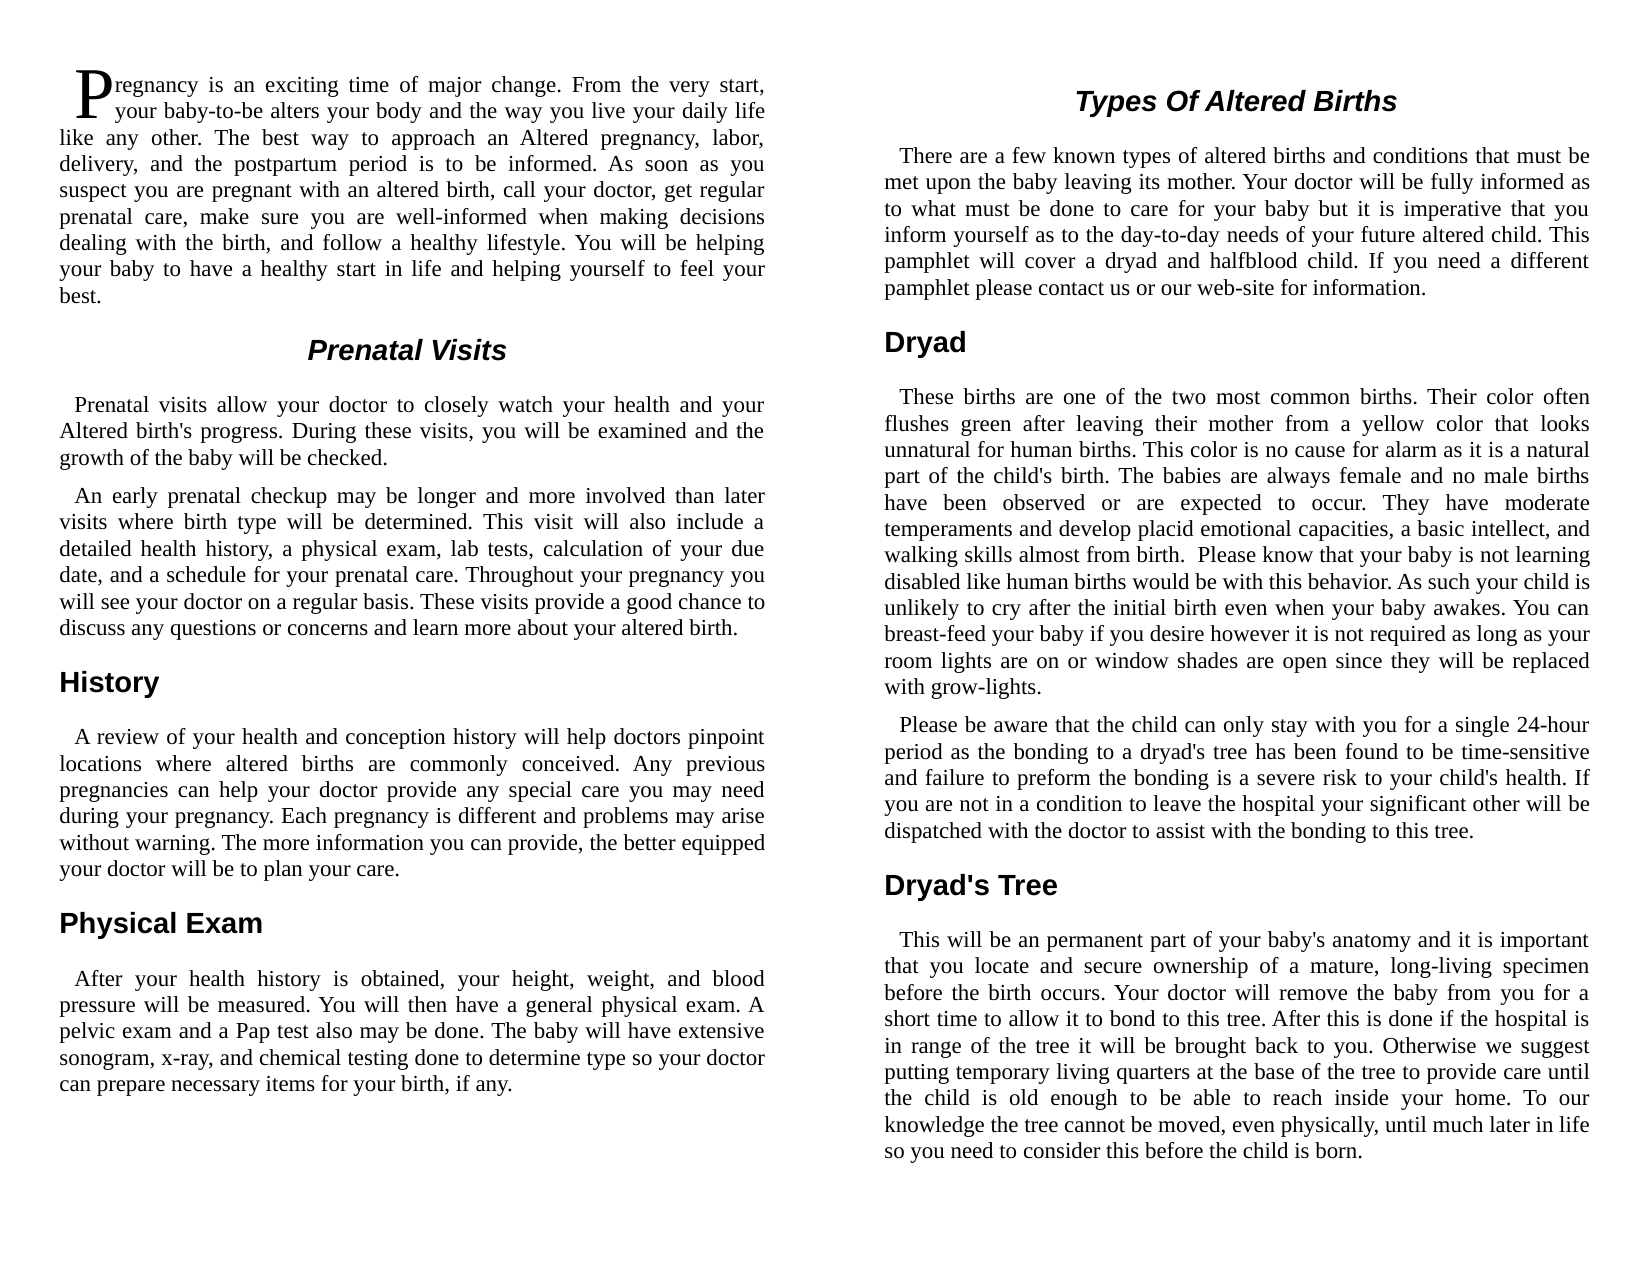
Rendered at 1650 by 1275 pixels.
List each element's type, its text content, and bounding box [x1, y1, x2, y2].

text Prenatal visits allow your doctor to closely watch your health and your Altered birth's progress. During these visits, you will be examined and the growth of the baby will be checked. [59, 391, 766, 470]
text After your health history is obtained, your height, weight, and blood pressure will be measured. You will then have a general physical exam. A pelvic exam and a Pap test also may be done. The baby will have extensive sonogram, x-ray, and chemical testing done to determine type so your doctor can prepare necessary items for your birth, if any. [59, 964, 766, 1096]
text An early prenatal checkup may be longer and more involved than later visits where birth type will be determined. This visit will also include a detailed health history, a physical exam, lab tests, calculation of your due date, and a schedule for your prenatal care. Throughout your pregnancy you will see your doctor on a regular basis. These visits provide a good chance to discuss any questions or concerns and learn more about your altered birth. [59, 482, 766, 640]
subtitle Dryad [884, 325, 1591, 359]
subtitle History [59, 665, 766, 699]
text A review of your health and conception history will help doctors pinpoint locations where altered births are commonly conceived. Any previous pregnancies can help your doctor provide any special care you may need during your pregnancy. Each pregnancy is different and problems may arise without warning. The more information you can provide, the better equipped your doctor will be to plan your care. [59, 723, 766, 882]
text This will be an permanent part of your baby's anatomy and it is important that you locate and secure ownership of a mature, long-living specimen before the birth occurs. Your doctor will remove the baby from you for a short time to allow it to bond to this tree. After this is done if the hospital is in range of the tree it will be brought back to you. Otherwise we suggest putting temporary living quarters at the base of the tree to provide care until the child is old enough to be able to reach inside your home. To our knowledge the tree cannot be moved, even physically, until much later in life so you need to consider this before the child is born. [884, 926, 1591, 1163]
text These births are one of the two most common births. Their color often flushes green after leaving their mother from a yellow color that looks unnatural for human births. This color is no cause for alarm as it is a natural part of the child's birth. The babies are always female and no male births have been observed or are expected to occur. They have moderate temperaments and develop placid emotional capacities, a basic intellect, and walking skills almost from birth. Please know that your baby is not learning disabled like human births would be with this behavior. As such your child is unlikely to cry after the initial birth even when your baby awakes. You can breast-feed your baby if you desire however it is not required as long as your room lights are on or window shades are open since they will be replaced with grow-lights. [884, 383, 1591, 699]
text Please be aware that the child can only stay with you for a single 24-hour period as the bonding to a dryad's tree has been found to be time-sensitive and failure to preform the bonding is a severe risk to your child's health. If you are not in a condition to leave the hospital your significant other will be dispatched with the doctor to assist with the bonding to this tree. [884, 711, 1591, 843]
subtitle Dryad's Tree [884, 868, 1591, 902]
subtitle Physical Exam [59, 907, 766, 940]
subtitle Types of altered births [884, 84, 1591, 118]
text Pregnancy is an exciting time of major change. From the very start, your baby-to-be alters your body and the way you live your daily life like any other. The best way to approach an Altered pregnancy, labor, delivery, and the postpartum period is to be informed. As soon as you suspect you are pregnant with an altered birth, call your doctor, get regular prenatal care, make sure you are well-informed when making decisions dealing with the birth, and follow a healthy lifestyle. You will be helping your baby to have a healthy start in life and helping yourself to feel your best. [59, 71, 766, 308]
subtitle Prenatal Visits [59, 333, 766, 367]
text There are a few known types of altered births and conditions that must be met upon the baby leaving its mother. Your doctor will be fully informed as to what must be done to care for your baby but it is imperative that you inform yourself as to the day-to-day needs of your future altered child. This pamphlet will cover a dryad and halfblood child. If you need a different pamphlet please contact us or our web-site for information. [884, 142, 1591, 300]
